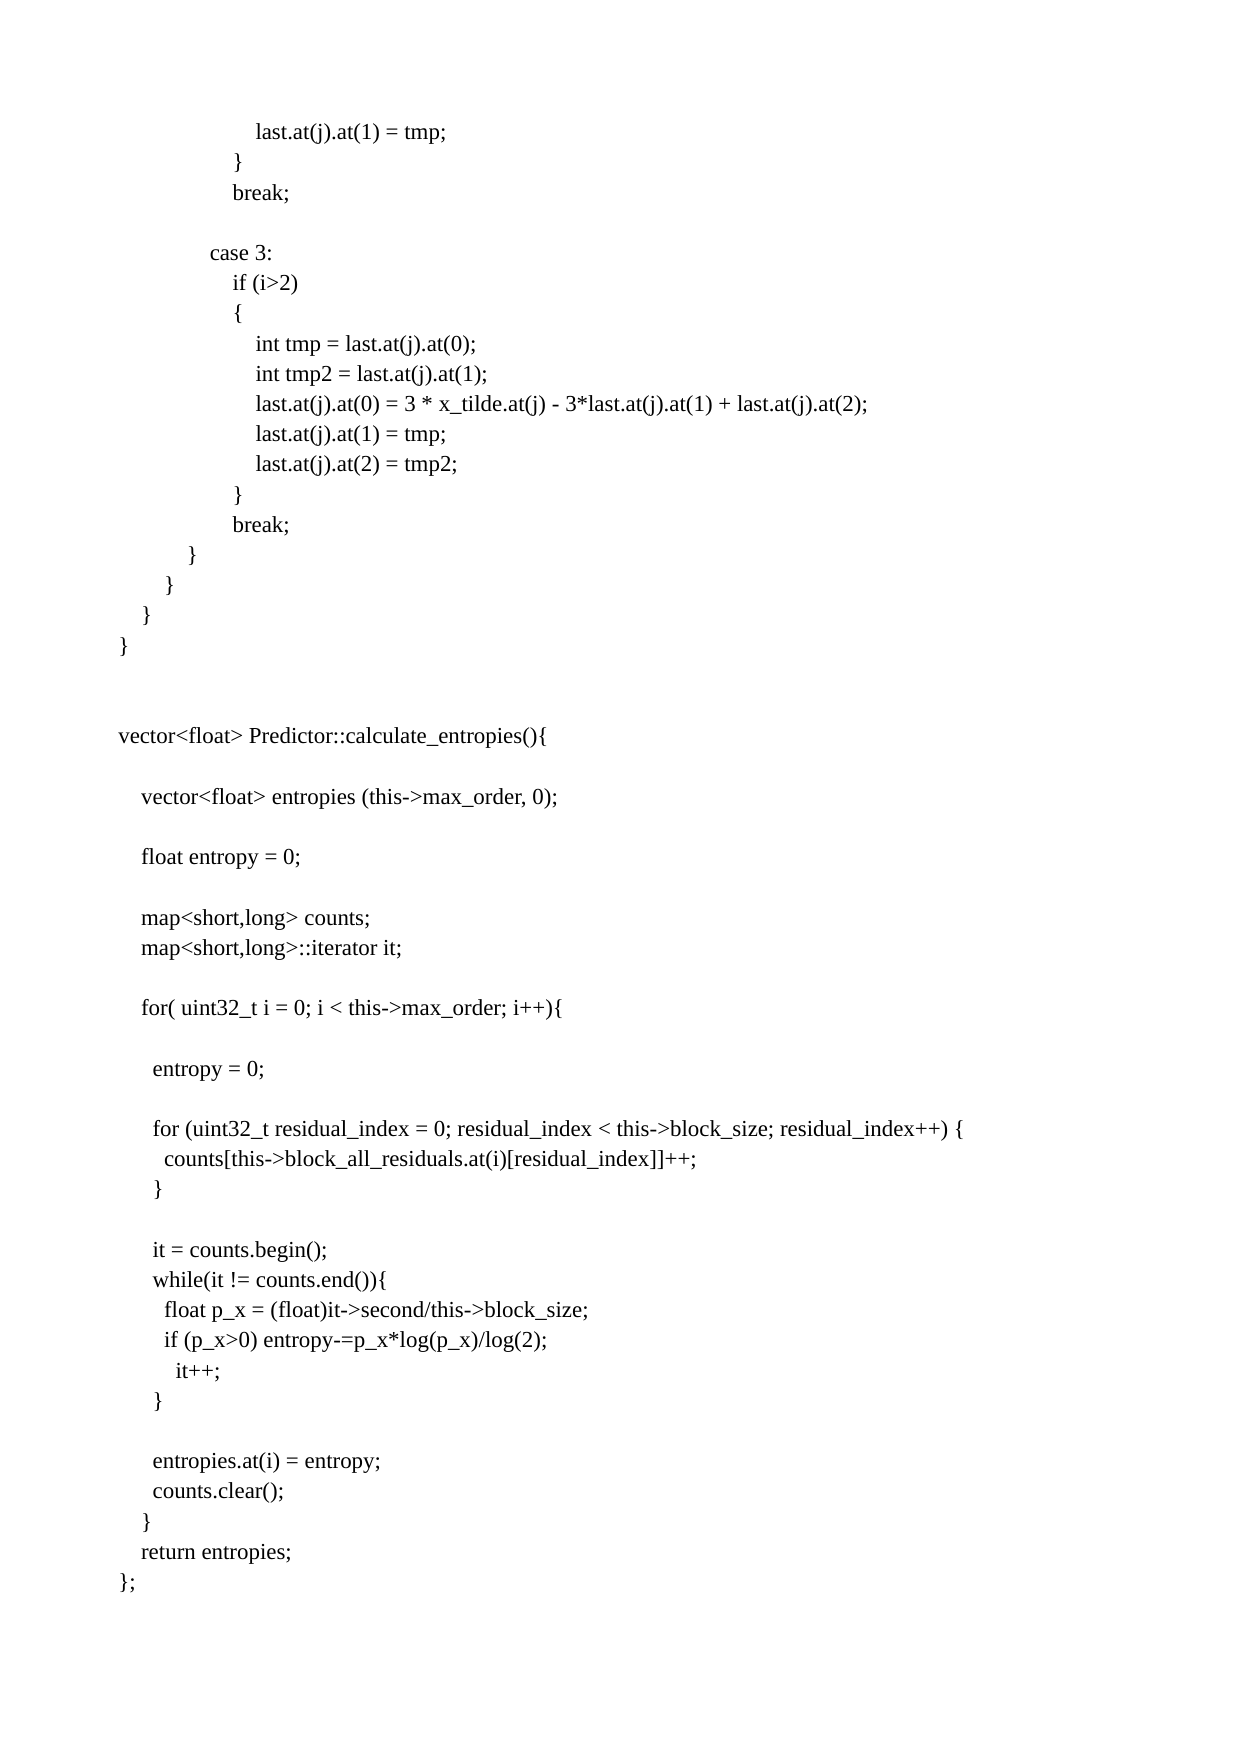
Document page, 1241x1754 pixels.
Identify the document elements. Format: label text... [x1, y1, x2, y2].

text for (uint32_t residual_index = 0; residual_index < this->block_size; residual_index++) { [118, 1115, 1122, 1141]
text map<short,long>::iterator it; [118, 934, 1122, 960]
text } [118, 632, 1122, 658]
text if (i>2) [118, 269, 1122, 296]
text map<short,long> counts; [118, 903, 1122, 930]
text counts.clear(); [118, 1477, 1122, 1504]
text vector<float> entropies (this->max_order, 0); [118, 783, 1122, 809]
text while(it != counts.end()){ [118, 1266, 1122, 1292]
text } [118, 481, 1122, 507]
text } [118, 571, 1122, 598]
text } [118, 1175, 1122, 1202]
text case 3: [118, 239, 1122, 265]
text float entropy = 0; [118, 843, 1122, 869]
text it = counts.begin(); [118, 1236, 1122, 1262]
text last.at(j).at(1) = tmp; [118, 420, 1122, 447]
text for( uint32_t i = 0; i < this->max_order; i++){ [118, 994, 1122, 1021]
text }; [118, 1568, 1122, 1594]
text float p_x = (float)it->second/this->block_size; [118, 1296, 1122, 1323]
text int tmp2 = last.at(j).at(1); [118, 360, 1122, 386]
text it++; [118, 1357, 1122, 1383]
text } [118, 601, 1122, 628]
text break; [118, 511, 1122, 537]
text } [118, 541, 1122, 567]
text break; [118, 178, 1122, 205]
text last.at(j).at(2) = tmp2; [118, 450, 1122, 477]
text last.at(j).at(1) = tmp; [118, 118, 1122, 144]
text } [118, 1387, 1122, 1413]
text } [118, 1508, 1122, 1534]
text return entropies; [118, 1538, 1122, 1564]
text last.at(j).at(0) = 3 * x_tilde.at(j) - 3*last.at(j).at(1) + last.at(j).at(2); [118, 390, 1122, 416]
text counts[this->block_all_residuals.at(i)[residual_index]]++; [118, 1145, 1122, 1172]
text entropy = 0; [118, 1054, 1122, 1081]
text vector<float> Predictor::calculate_entropies(){ [118, 722, 1122, 749]
text entropies.at(i) = entropy; [118, 1447, 1122, 1474]
text int tmp = last.at(j).at(0); [118, 329, 1122, 356]
text { [118, 299, 1122, 326]
text } [118, 148, 1122, 175]
text if (p_x>0) entropy-=p_x*log(p_x)/log(2); [118, 1326, 1122, 1353]
